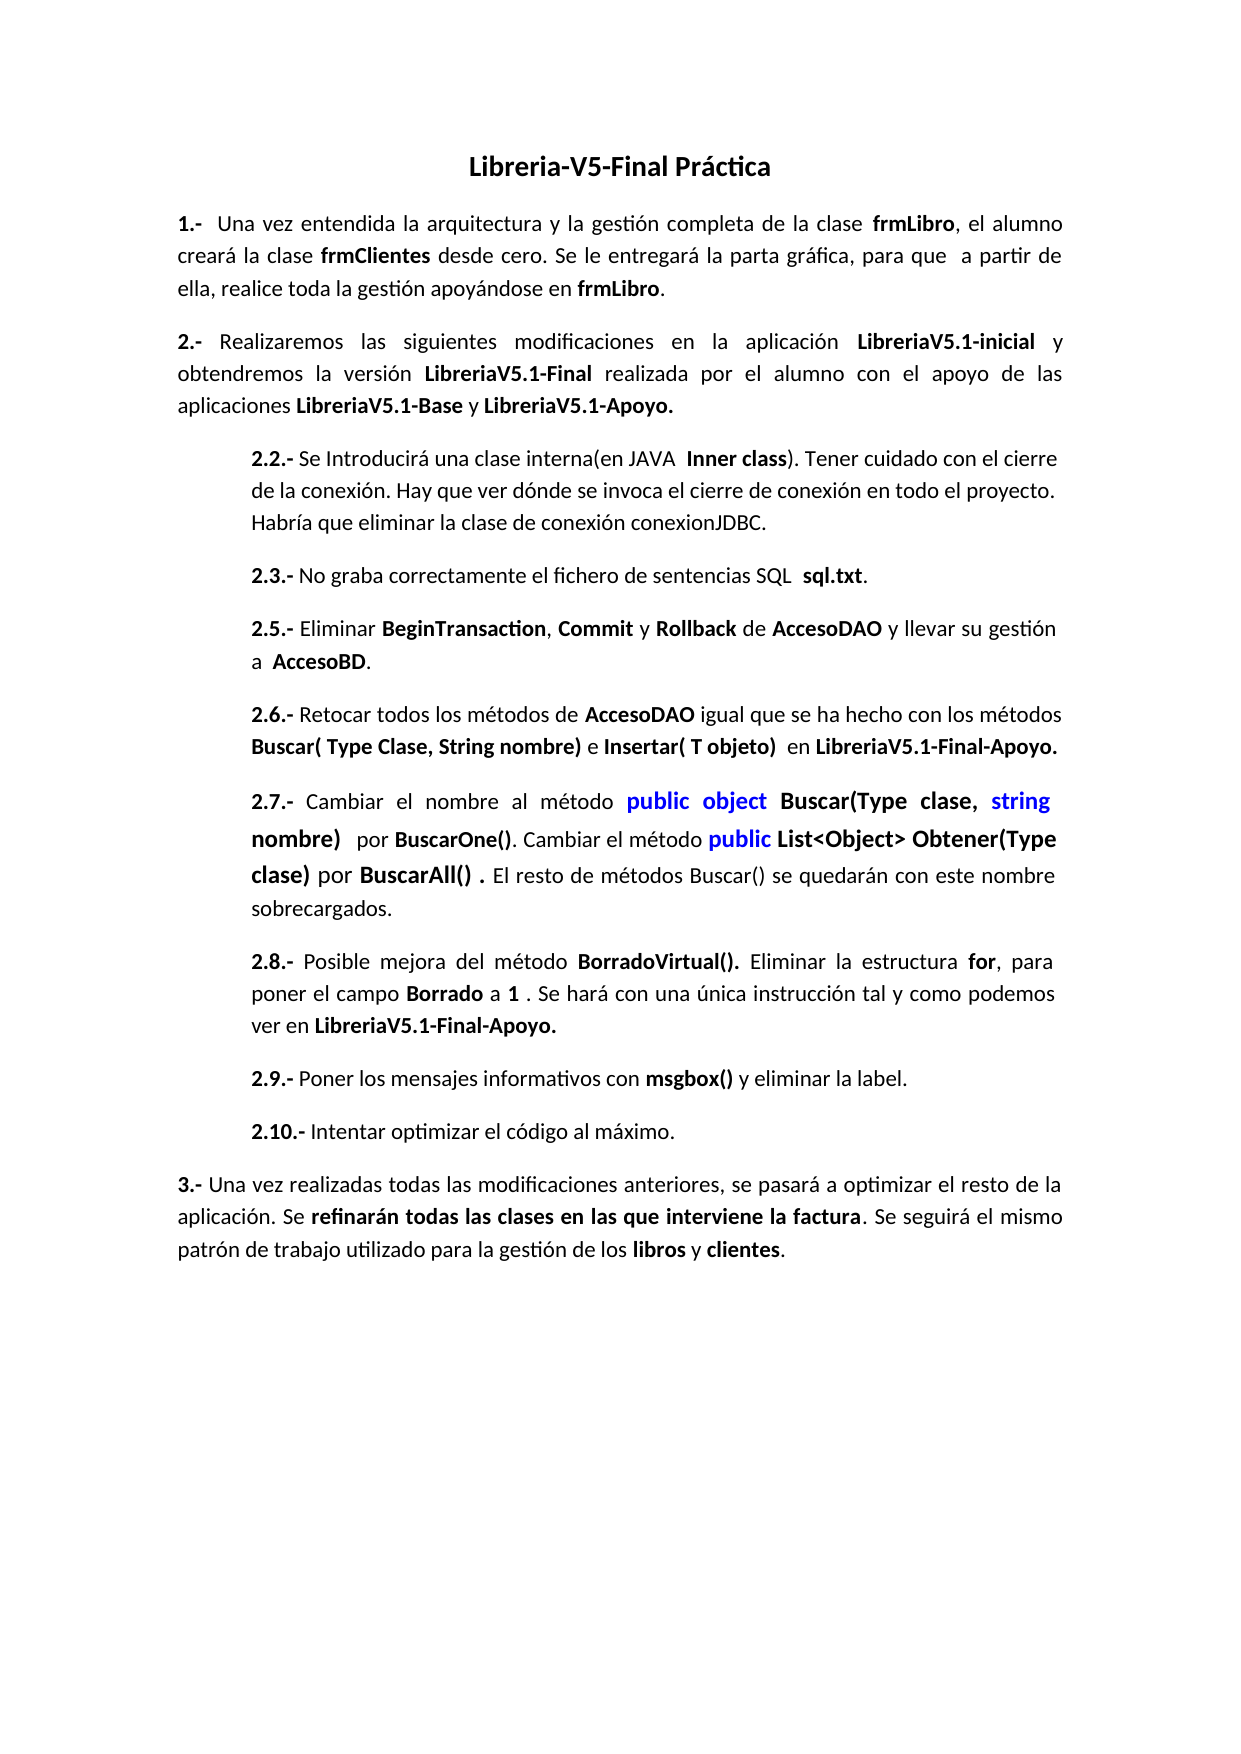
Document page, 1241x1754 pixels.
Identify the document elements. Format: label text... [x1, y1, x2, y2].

text 2.- Realizaremos las siguientes modificaciones en la aplicación LibreriaV5.1-inicial y obtendremos la versión LibreriaV5.1-Final realizada por el alumno con el apoyo de las aplicaciones LibreriaV5.1-Base y LibreriaV5.1-Apoyo. [177, 327, 1063, 419]
text 2.9.- Poner los mensajes informativos con msgbox() y eliminar la label. [177, 1064, 1063, 1092]
text 2.3.- No graba correctamente el fichero de sentencias SQL sql.txt. [177, 562, 1063, 589]
text 3.- Una vez realizadas todas las modificaciones anteriores, se pasará a optimizar el resto de la aplicación. Se refinarán todas las clases en las que interviene la factura. Se seguirá el mismo patrón de trabajo utilizado para la gestión de los libros y clientes. [177, 1170, 1063, 1263]
text 2.10.- Intentar optimizar el código al máximo. [177, 1117, 1063, 1145]
text 2.7.- Cambiar el nombre al método public object Buscar(Type clase, string nombre) por BuscarOne(). Cambiar el método public List<Object> Obtener(Type clase) por BuscarAll() . El resto de métodos Buscar() se quedarán con este nombre sobrecargados. [177, 785, 1063, 922]
text 1.- Una vez entendida la arquitectura y la gestión completa de la clase frmLibro, el alumno creará la clase frmClientes desde cero. Se le entregará la parta gráfica, para que a partir de ella, realice toda la gestión apoyándose en frmLibro. [177, 209, 1063, 302]
text 2.6.- Retocar todos los métodos de AccesoDAO igual que se ha hecho con los métodos Buscar( Type Clase, String nombre) e Insertar( T objeto) en LibreriaV5.1-Final-Apoyo. [177, 700, 1063, 760]
text 2.2.- Se Introducirá una clase interna(en JAVA Inner class). Tener cuidado con el cierre de la conexión. Hay que ver dónde se invoca el cierre de conexión en todo el proyecto. Habría que eliminar la clase de conexión conexionJDBC. [177, 444, 1063, 537]
text 2.8.- Posible mejora del método BorradoVirtual(). Eliminar la estructura for, para poner el campo Borrado a 1 . Se hará con una única instrucción tal y como podemos ver en LibreriaV5.1-Final-Apoyo. [177, 947, 1063, 1039]
text Libreria-V5-Final Práctica [177, 148, 1063, 183]
text 2.5.- Eliminar BeginTransaction, Commit y Rollback de AccesoDAO y llevar su gestión a AccesoBD. [177, 614, 1063, 675]
